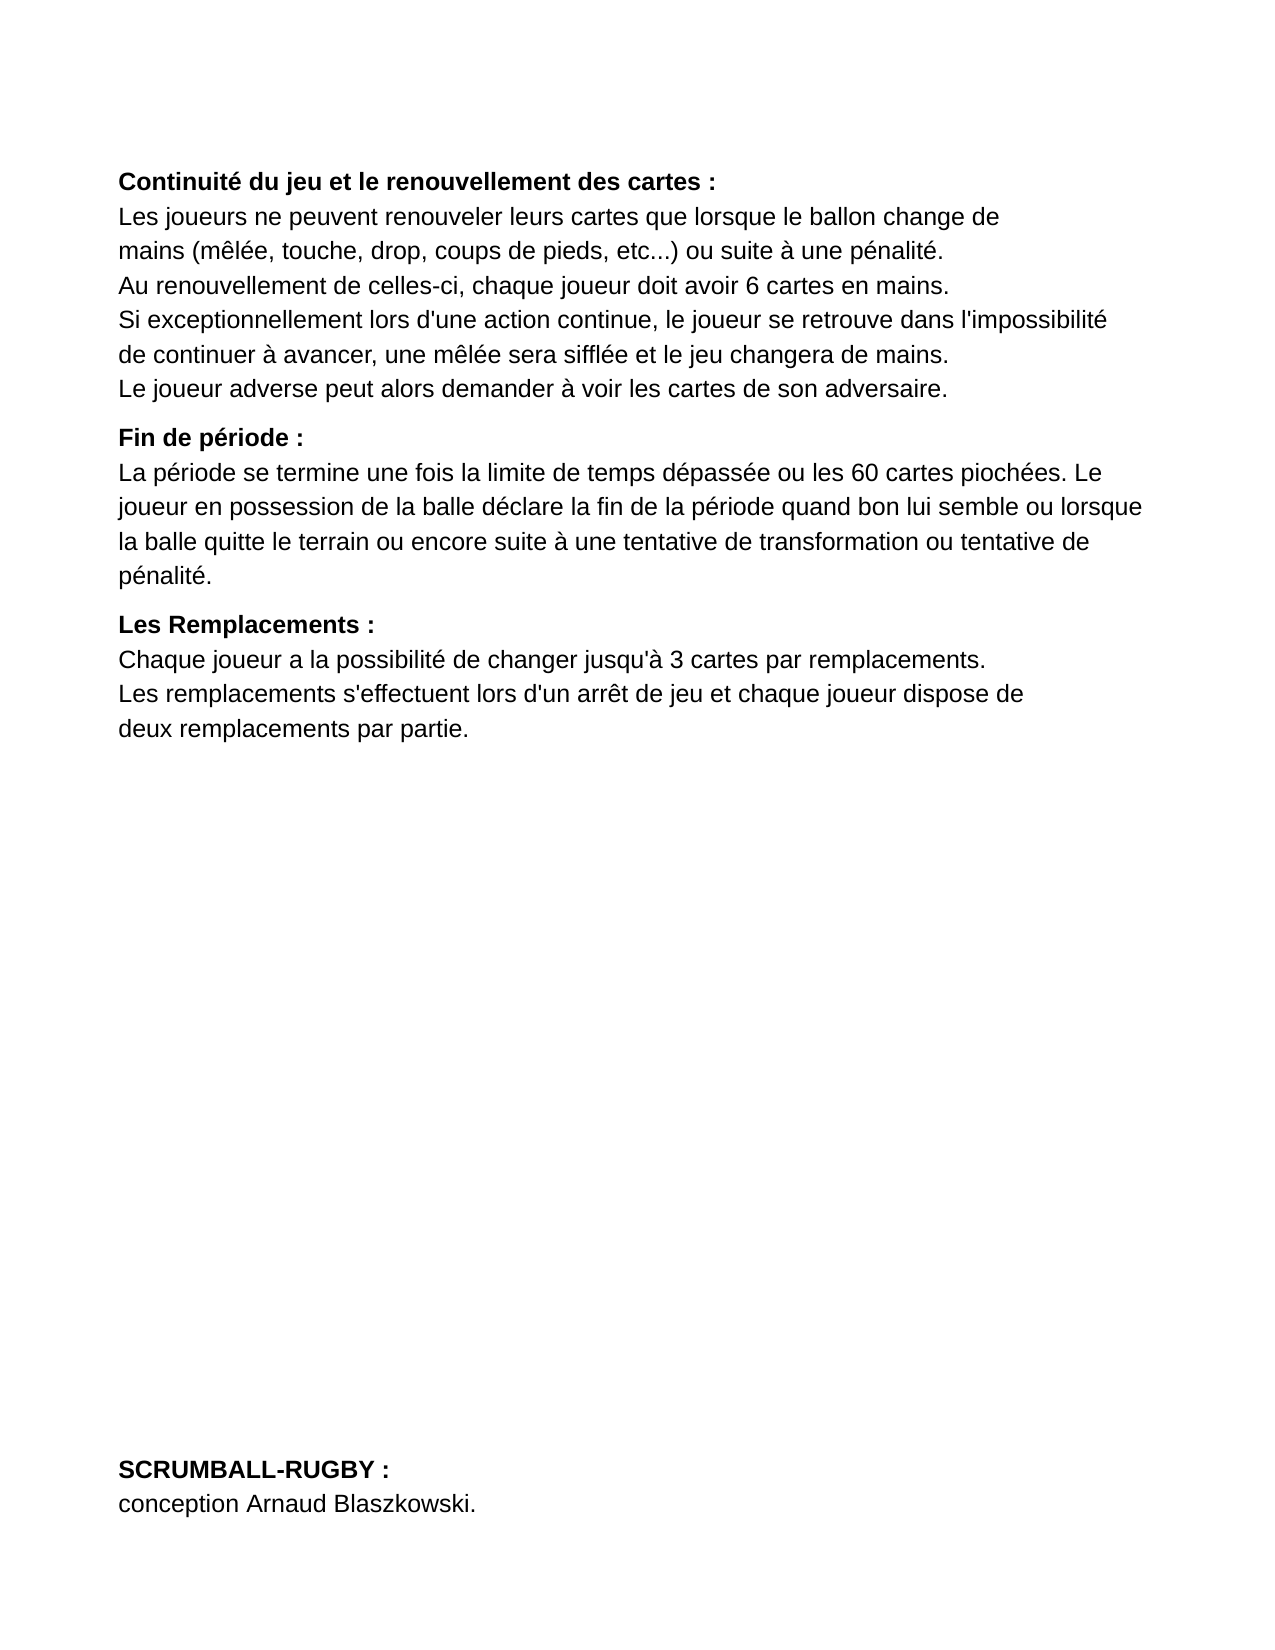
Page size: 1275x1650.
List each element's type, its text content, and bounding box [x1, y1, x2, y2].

text Fin de période : La période se termine une fois la limite de temps dépassée ou les 60 cartes piochées. Le joueur en possession de la balle déclare la fin de la période quand bon lui semble ou lorsque la balle quitte le terrain ou encore suite à une tentative de transformation ou tentative de pénalité. [118, 423, 1157, 590]
text Les Remplacements : Chaque joueur a la possibilité de changer jusqu'à 3 cartes par remplacements. Les remplacements s'effectuent lors d'un arrêt de jeu et chaque joueur dispose de deux remplacements par partie. [118, 610, 1157, 846]
text Continuité du jeu et le renouvellement des cartes : Les joueurs ne peuvent renouveler leurs cartes que lorsque le ballon change de mains (mêlée, touche, drop, coups de pieds, etc...) ou suite à une pénalité. Au renouvellement de celles-ci, chaque joueur doit avoir 6 cartes en mains. Si exceptionnellement lors d'une action continue, le joueur se retrouve dans l'impossibilité de continuer à avancer, une mêlée sera sifflée et le jeu changera de mains. Le joueur adverse peut alors demander à voir les cartes de son adversaire. [118, 167, 1157, 403]
text SCRUMBALL-RUGBY : conception Arnaud Blaszkowski. [118, 1455, 1157, 1518]
